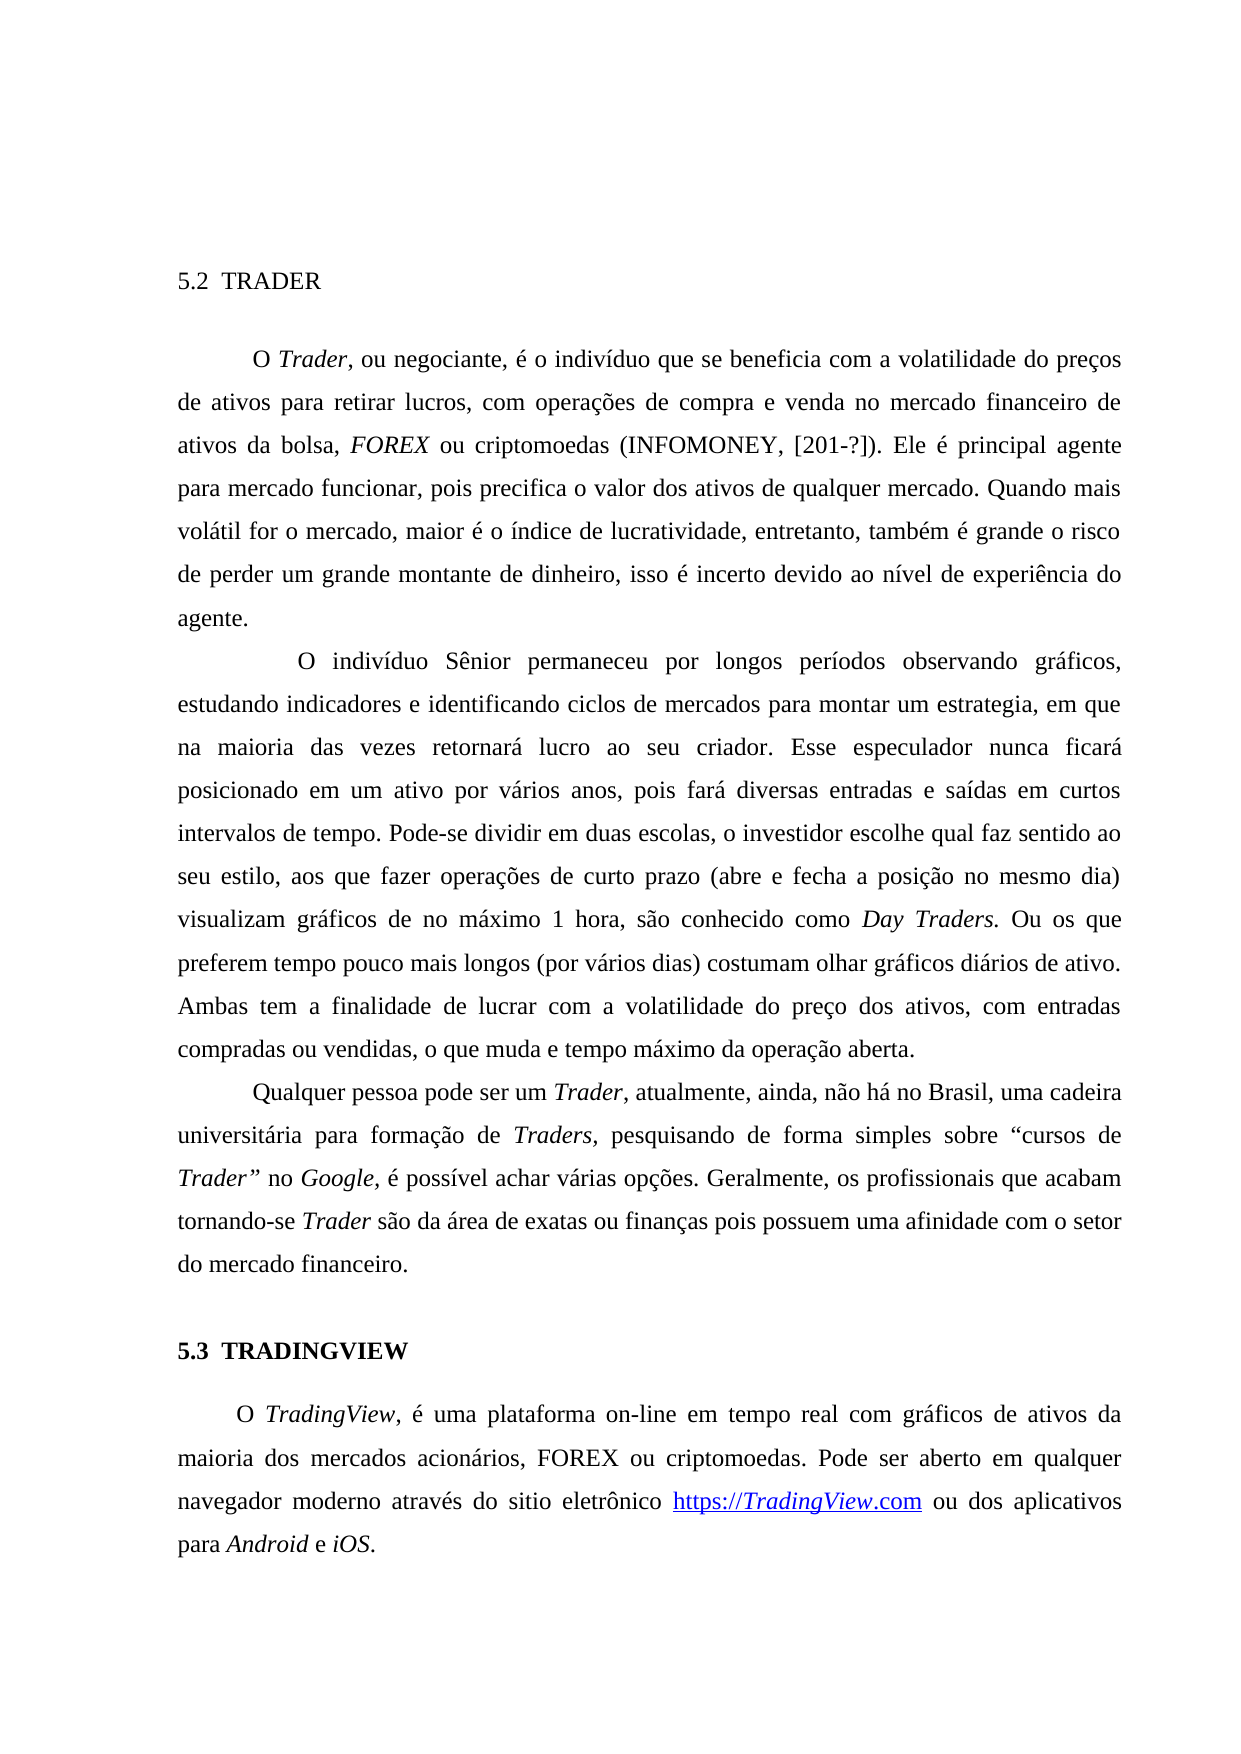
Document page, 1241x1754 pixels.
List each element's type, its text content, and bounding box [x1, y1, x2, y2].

subtitle trader [177, 266, 1122, 294]
subtitle TradingView [177, 1336, 1122, 1364]
text O TradingView, é uma plataforma on-line em tempo real com gráficos de ativos da maioria dos mercados acionários, FOREX ou criptomoedas. Pode ser aberto em qualquer navegador moderno através do sitio eletrônico https://TradingView.com ou dos aplicativos para Android e iOS. [177, 1399, 1122, 1558]
text O indivíduo Sênior permaneceu por longos períodos observando gráficos, estudando indicadores e identificando ciclos de mercados para montar um estrategia, em que na maioria das vezes retornará lucro ao seu criador. Esse especulador nunca ficará posicionado em um ativo por vários anos, pois fará diversas entradas e saídas em curtos intervalos de tempo. Pode-se dividir em duas escolas, o investidor escolhe qual faz sentido ao seu estilo, aos que fazer operações de curto prazo (abre e fecha a posição no mesmo dia) visualizam gráficos de no máximo 1 hora, são conhecido como Day Traders. Ou os que preferem tempo pouco mais longos (por vários dias) costumam olhar gráficos diários de ativo. Ambas tem a finalidade de lucrar com a volatilidade do preço dos ativos, com entradas compradas ou vendidas, o que muda e tempo máximo da operação aberta. [177, 646, 1122, 1063]
text O Trader, ou negociante, é o indivíduo que se beneficia com a volatilidade do preços de ativos para retirar lucros, com operações de compra e venda no mercado financeiro de ativos da bolsa, FOREX ou criptomoedas (INFOMONEY, [201-?]). Ele é principal agente para mercado funcionar, pois precifica o valor dos ativos de qualquer mercado. Quando mais volátil for o mercado, maior é o índice de lucratividade, entretanto, também é grande o risco de perder um grande montante de dinheiro, isso é incerto devido ao nível de experiência do agente. [177, 344, 1122, 631]
text Qualquer pessoa pode ser um Trader, atualmente, ainda, não há no Brasil, uma cadeira universitária para formação de Traders, pesquisando de forma simples sobre “cursos de Trader” no Google, é possível achar várias opções. Geralmente, os profissionais que acabam tornando-se Trader são da área de exatas ou finanças pois possuem uma afinidade com o setor do mercado financeiro. [177, 1077, 1122, 1278]
